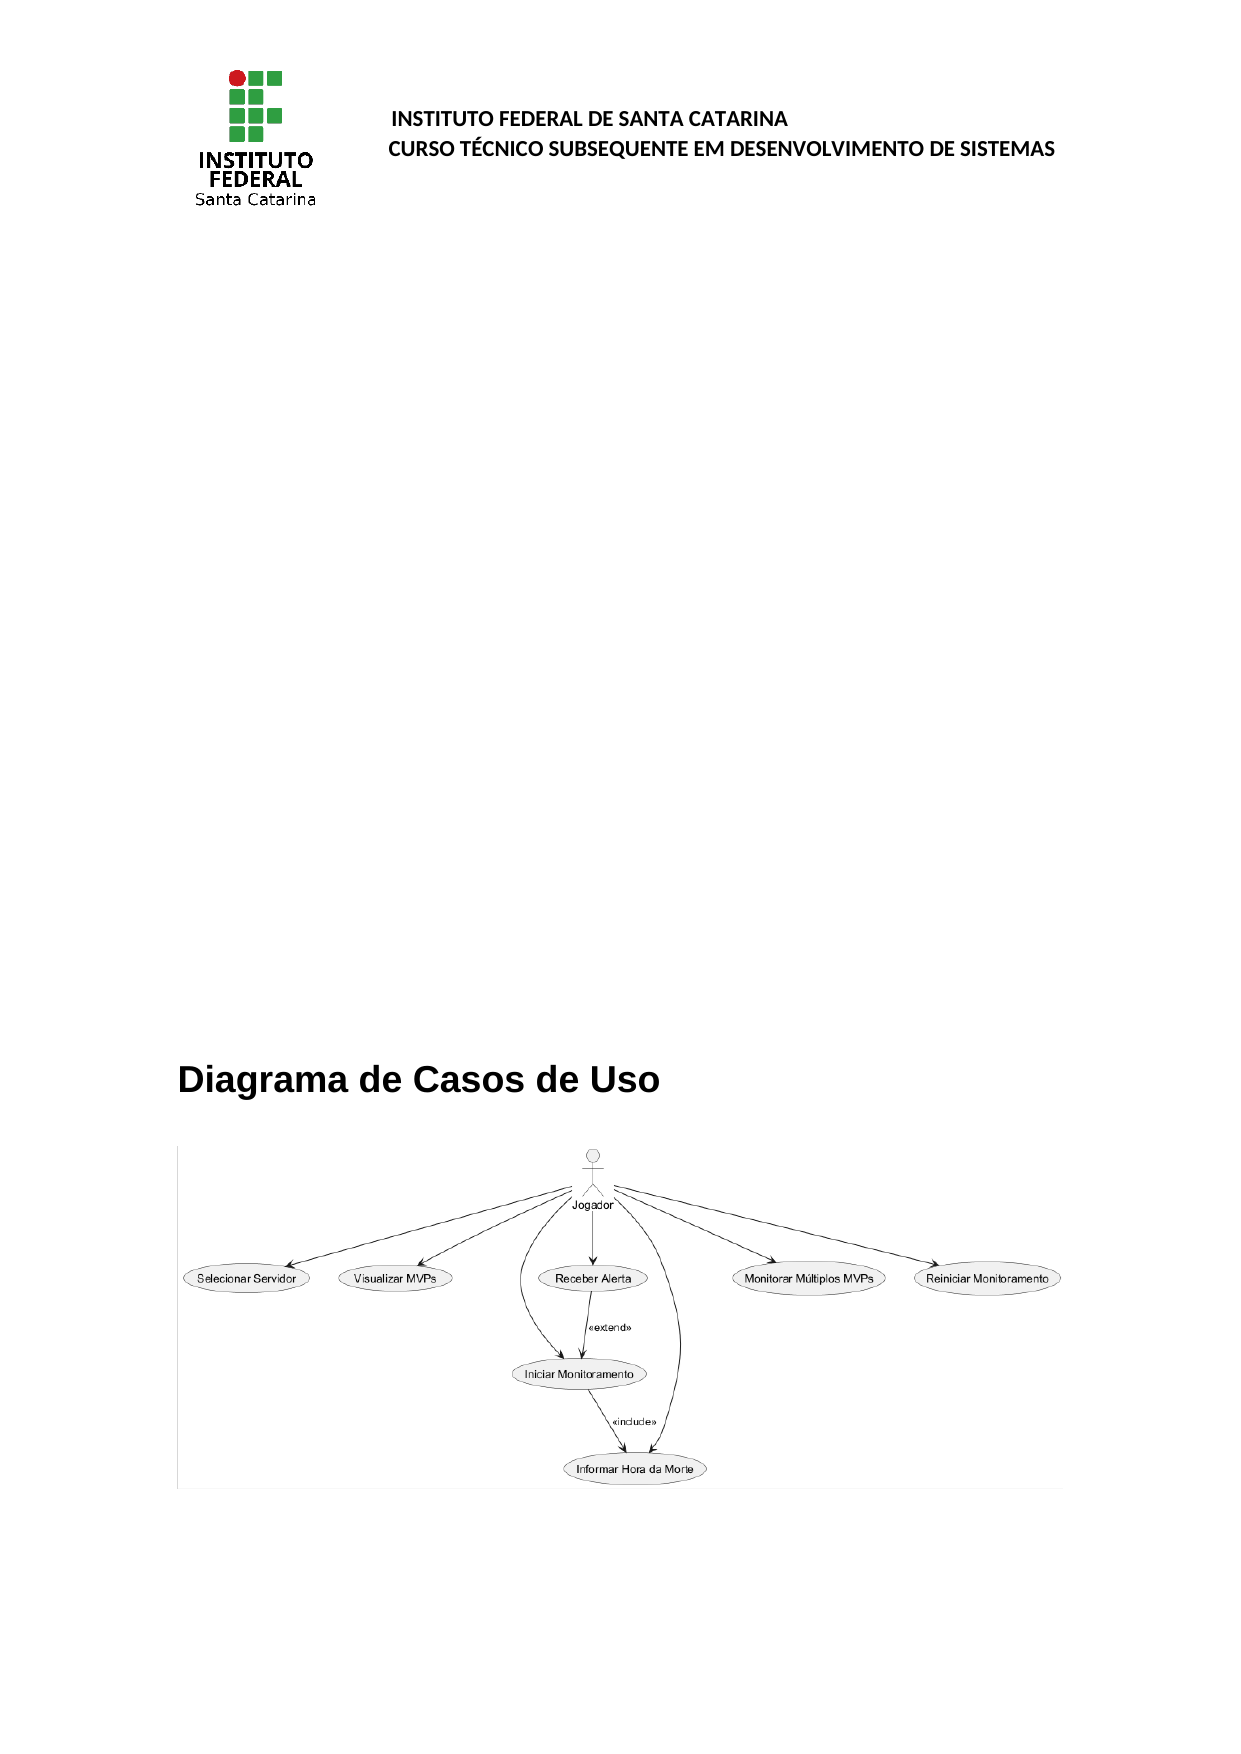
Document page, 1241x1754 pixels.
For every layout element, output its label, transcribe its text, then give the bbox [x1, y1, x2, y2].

picture [177, 1146, 1063, 1489]
picture [173, 67, 338, 208]
subtitle Diagrama de Casos de Uso [177, 1057, 1063, 1100]
